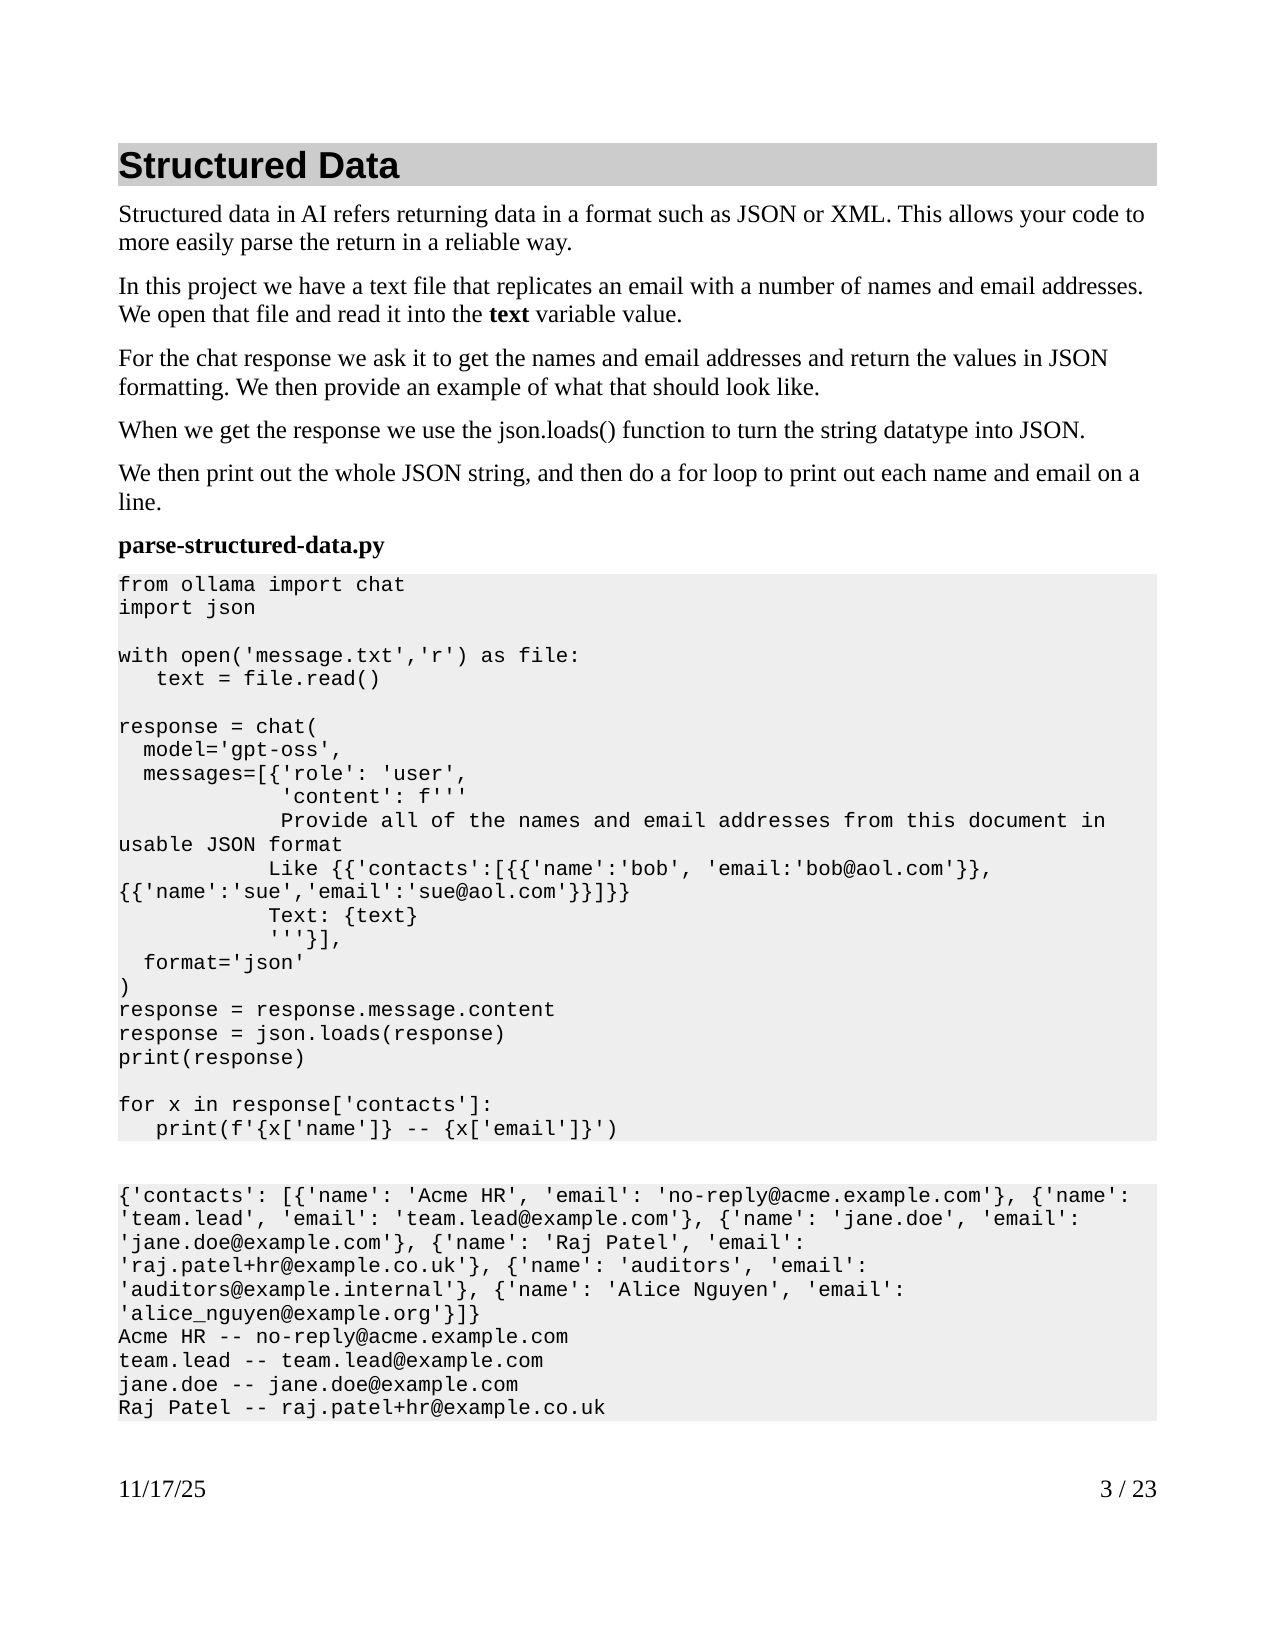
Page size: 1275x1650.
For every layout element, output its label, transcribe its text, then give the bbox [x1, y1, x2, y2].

text messages=[{'role': 'user', [118, 763, 1157, 787]
text For the chat response we ask it to get the names and email addresses and return the values in JSON formatting. We then provide an example of what that should look like. [118, 343, 1157, 400]
text {'contacts': [{'name': 'Acme HR', 'email': 'no-reply@acme.example.com'}, {'name': 'team.lead', 'email': 'team.lead@example.com'}, {'name': 'jane.doe', 'email': 'jane.doe@example.com'}, {'name': 'Raj Patel', 'email': 'raj.patel+hr@example.co.uk'}, {'name': 'auditors', 'email': 'auditors@example.internal'}, {'name': 'Alice Nguyen', 'email': 'alice_nguyen@example.org'}]} [118, 1184, 1157, 1326]
text jane.doe -- jane.doe@example.com [118, 1374, 1157, 1397]
text Text: {text} [118, 905, 1157, 928]
text In this project we have a text file that replicates an email with a number of names and email addresses. We open that file and read it into the text variable value. [118, 271, 1157, 328]
text When we get the response we use the json.loads() function to turn the string datatype into JSON. [118, 415, 1157, 444]
text model='gpt-oss', [118, 739, 1157, 763]
text response = json.loads(response) [118, 1023, 1157, 1047]
text parse-structured-data.py [118, 530, 1157, 559]
text ) [118, 976, 1157, 999]
text Provide all of the names and email addresses from this document in usable JSON format [118, 810, 1157, 857]
text '''}], [118, 928, 1157, 952]
text response = chat( [118, 716, 1157, 739]
text team.lead -- team.lead@example.com [118, 1350, 1157, 1374]
text print(response) [118, 1047, 1157, 1070]
text Like {{'contacts':[{{'name':'bob', 'email:'bob@aol.com'}},{{'name':'sue','email':'sue@aol.com'}}]}} [118, 857, 1157, 905]
text text = file.read() [118, 668, 1157, 692]
text Raj Patel -- raj.patel+hr@example.co.uk [118, 1397, 1157, 1421]
text import json [118, 597, 1157, 621]
text print(f'{x['name']} -- {x['email']}') [118, 1118, 1157, 1141]
text 'content': f''' [118, 787, 1157, 810]
subtitle Structured Data [118, 143, 1157, 186]
text Acme HR -- no-reply@acme.example.com [118, 1326, 1157, 1350]
text with open('message.txt','r') as file: [118, 645, 1157, 668]
text response = response.message.content [118, 999, 1157, 1023]
text from ollama import chat [118, 574, 1157, 597]
text for x in response['contacts']: [118, 1094, 1157, 1118]
text format='json' [118, 952, 1157, 976]
text We then print out the whole JSON string, and then do a for loop to print out each name and email on a line. [118, 458, 1157, 516]
text Structured data in AI refers returning data in a format such as JSON or XML. This allows your code to more easily parse the return in a reliable way. [118, 199, 1157, 256]
